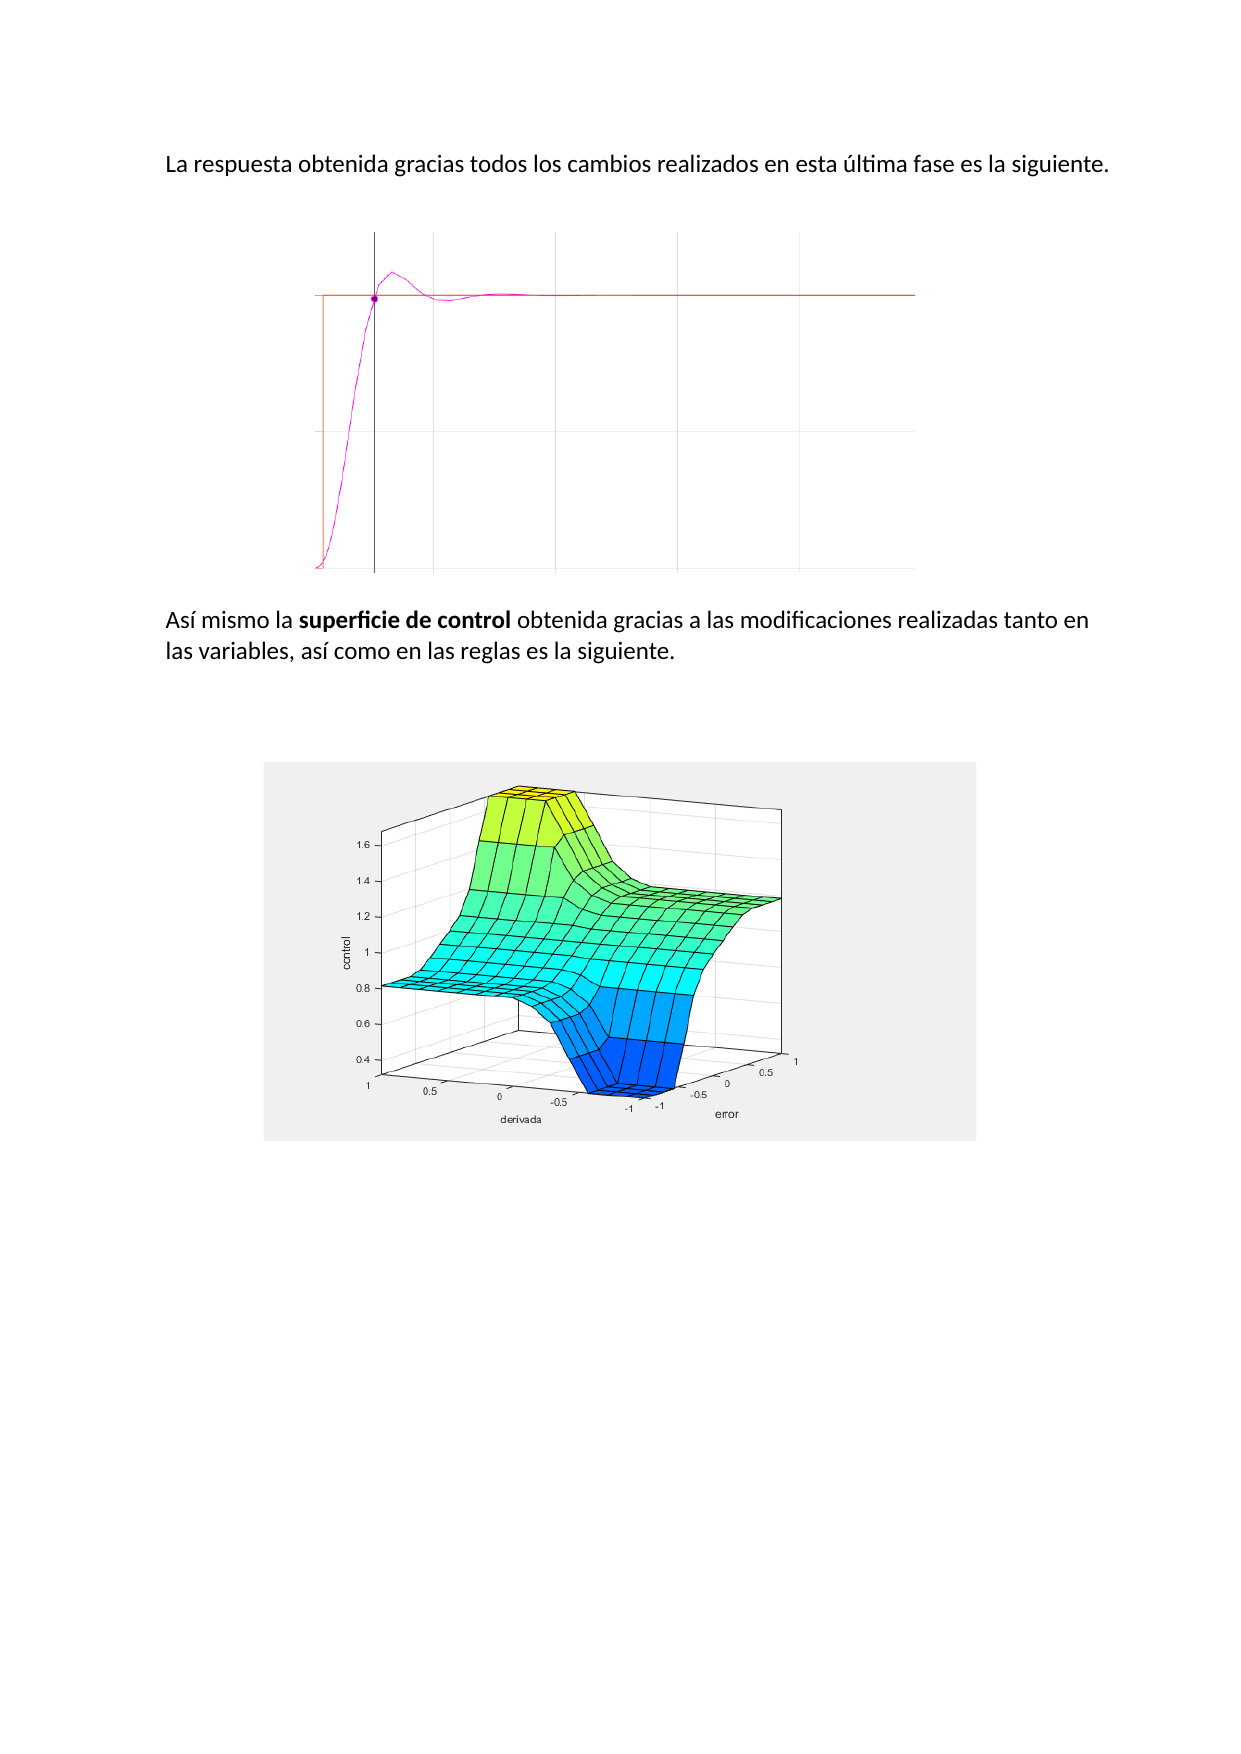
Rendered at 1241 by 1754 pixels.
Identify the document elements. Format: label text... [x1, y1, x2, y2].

text Así mismo la superficie de control obtenida gracias a las modificaciones realizadas tanto en las variables, así como en las reglas es la siguiente. [165, 605, 1122, 666]
text La respuesta obtenida gracias todos los cambios realizados en esta última fase es la siguiente. [165, 149, 1122, 179]
